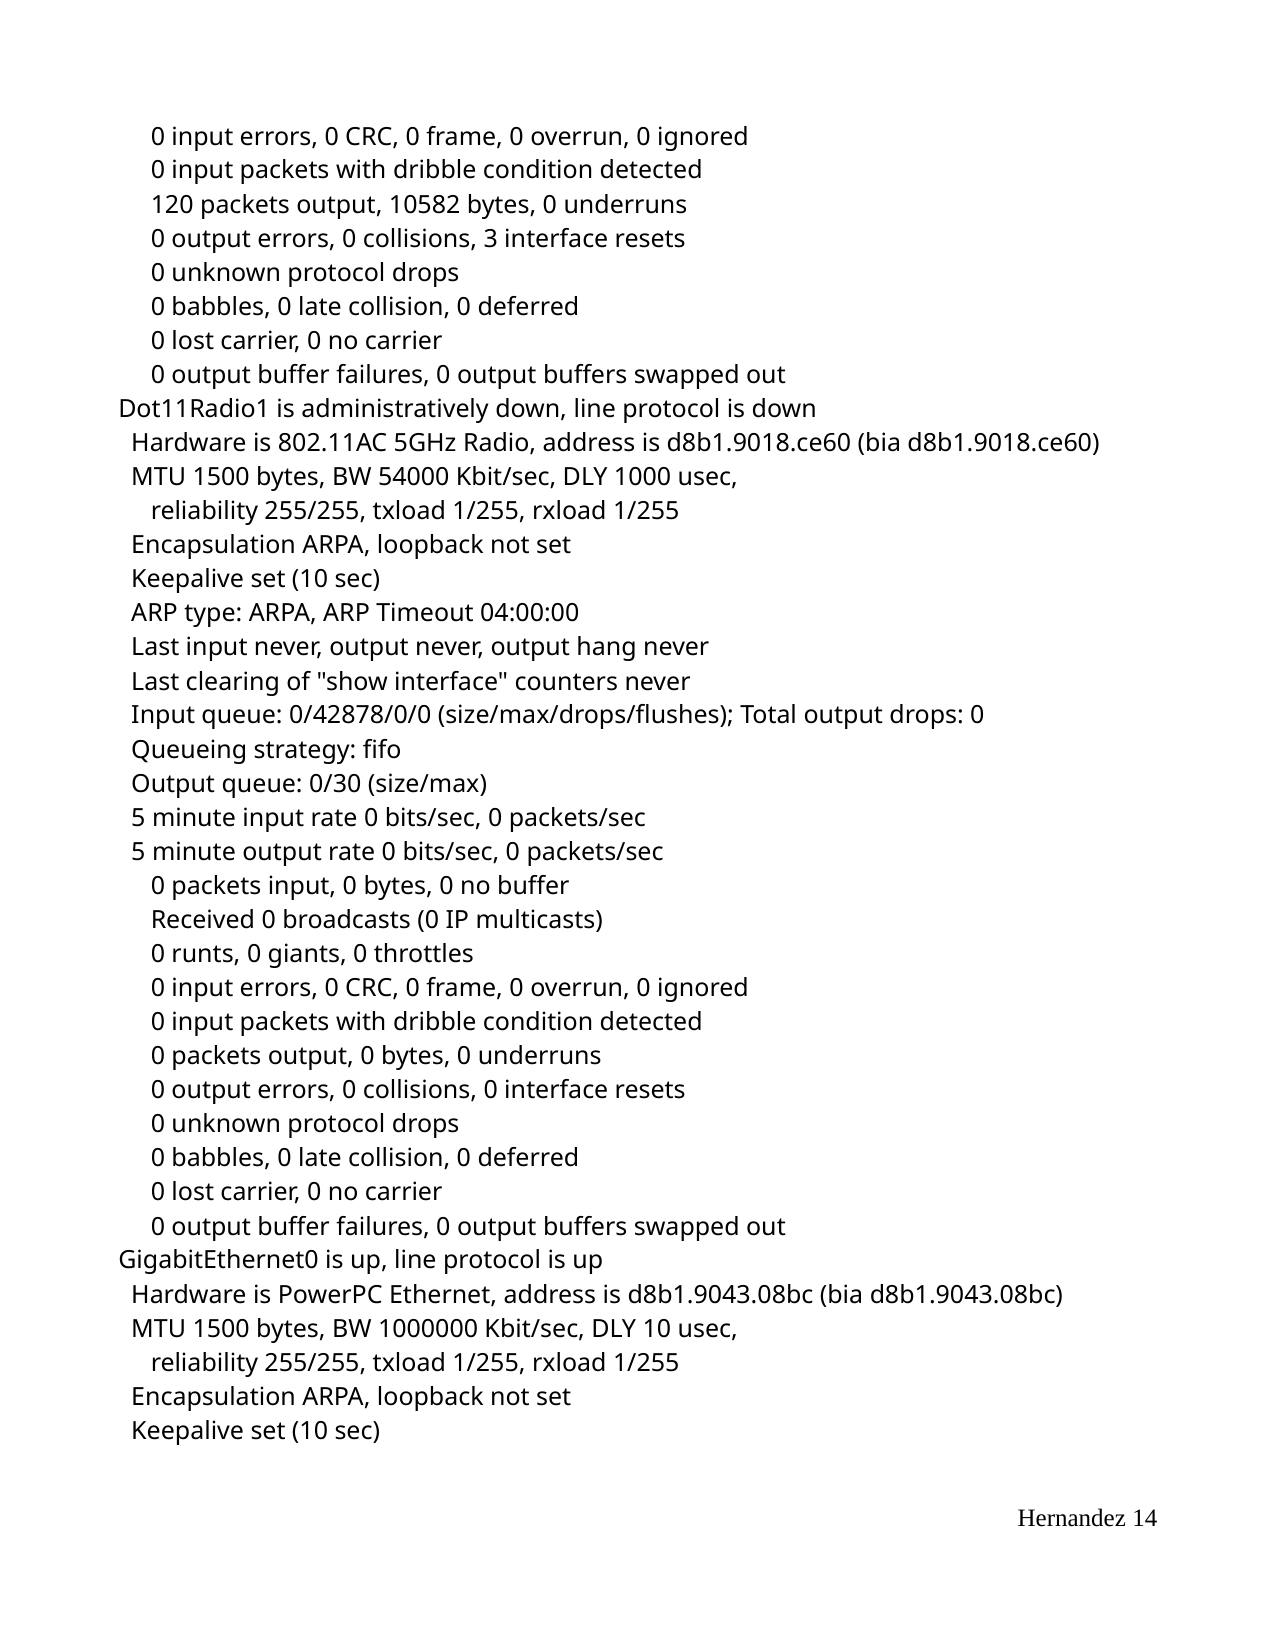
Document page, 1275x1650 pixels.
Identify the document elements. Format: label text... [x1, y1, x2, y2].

text reliability 255/255, txload 1/255, rxload 1/255 [118, 493, 1157, 527]
text MTU 1500 bytes, BW 54000 Kbit/sec, DLY 1000 usec, [118, 459, 1157, 493]
text Hardware is 802.11AC 5GHz Radio, address is d8b1.9018.ce60 (bia d8b1.9018.ce60) [118, 425, 1157, 459]
text Encapsulation ARPA, loopback not set [118, 527, 1157, 561]
text reliability 255/255, txload 1/255, rxload 1/255 [118, 1344, 1157, 1378]
text 0 lost carrier, 0 no carrier [118, 1174, 1157, 1208]
text Hardware is PowerPC Ethernet, address is d8b1.9043.08bc (bia d8b1.9043.08bc) [118, 1276, 1157, 1310]
text 0 output buffer failures, 0 output buffers swapped out [118, 357, 1157, 391]
text Last clearing of "show interface" counters never [118, 663, 1157, 697]
text 0 lost carrier, 0 no carrier [118, 322, 1157, 357]
text 0 input errors, 0 CRC, 0 frame, 0 overrun, 0 ignored [118, 118, 1157, 152]
text 0 input errors, 0 CRC, 0 frame, 0 overrun, 0 ignored [118, 970, 1157, 1004]
text Encapsulation ARPA, loopback not set [118, 1378, 1157, 1412]
text 0 unknown protocol drops [118, 254, 1157, 288]
text 120 packets output, 10582 bytes, 0 underruns [118, 186, 1157, 220]
text 0 runts, 0 giants, 0 throttles [118, 936, 1157, 970]
text 0 input packets with dribble condition detected [118, 1004, 1157, 1038]
text 0 packets input, 0 bytes, 0 no buffer [118, 867, 1157, 902]
text 0 unknown protocol drops [118, 1106, 1157, 1140]
text Received 0 broadcasts (0 IP multicasts) [118, 902, 1157, 936]
text 0 input packets with dribble condition detected [118, 152, 1157, 186]
text Queueing strategy: fifo [118, 731, 1157, 765]
text MTU 1500 bytes, BW 1000000 Kbit/sec, DLY 10 usec, [118, 1310, 1157, 1344]
text 5 minute input rate 0 bits/sec, 0 packets/sec [118, 799, 1157, 833]
text 0 packets output, 0 bytes, 0 underruns [118, 1038, 1157, 1072]
text GigabitEthernet0 is up, line protocol is up [118, 1242, 1157, 1276]
text 0 babbles, 0 late collision, 0 deferred [118, 1140, 1157, 1174]
text ARP type: ARPA, ARP Timeout 04:00:00 [118, 595, 1157, 629]
text 0 output buffer failures, 0 output buffers swapped out [118, 1208, 1157, 1242]
text Keepalive set (10 sec) [118, 1412, 1157, 1447]
text Output queue: 0/30 (size/max) [118, 765, 1157, 799]
text 5 minute output rate 0 bits/sec, 0 packets/sec [118, 833, 1157, 867]
text 0 output errors, 0 collisions, 0 interface resets [118, 1072, 1157, 1106]
text Dot11Radio1 is administratively down, line protocol is down [118, 391, 1157, 425]
text 0 babbles, 0 late collision, 0 deferred [118, 288, 1157, 322]
text Keepalive set (10 sec) [118, 561, 1157, 595]
text 0 output errors, 0 collisions, 3 interface resets [118, 220, 1157, 254]
text Last input never, output never, output hang never [118, 629, 1157, 663]
text Input queue: 0/42878/0/0 (size/max/drops/flushes); Total output drops: 0 [118, 697, 1157, 731]
